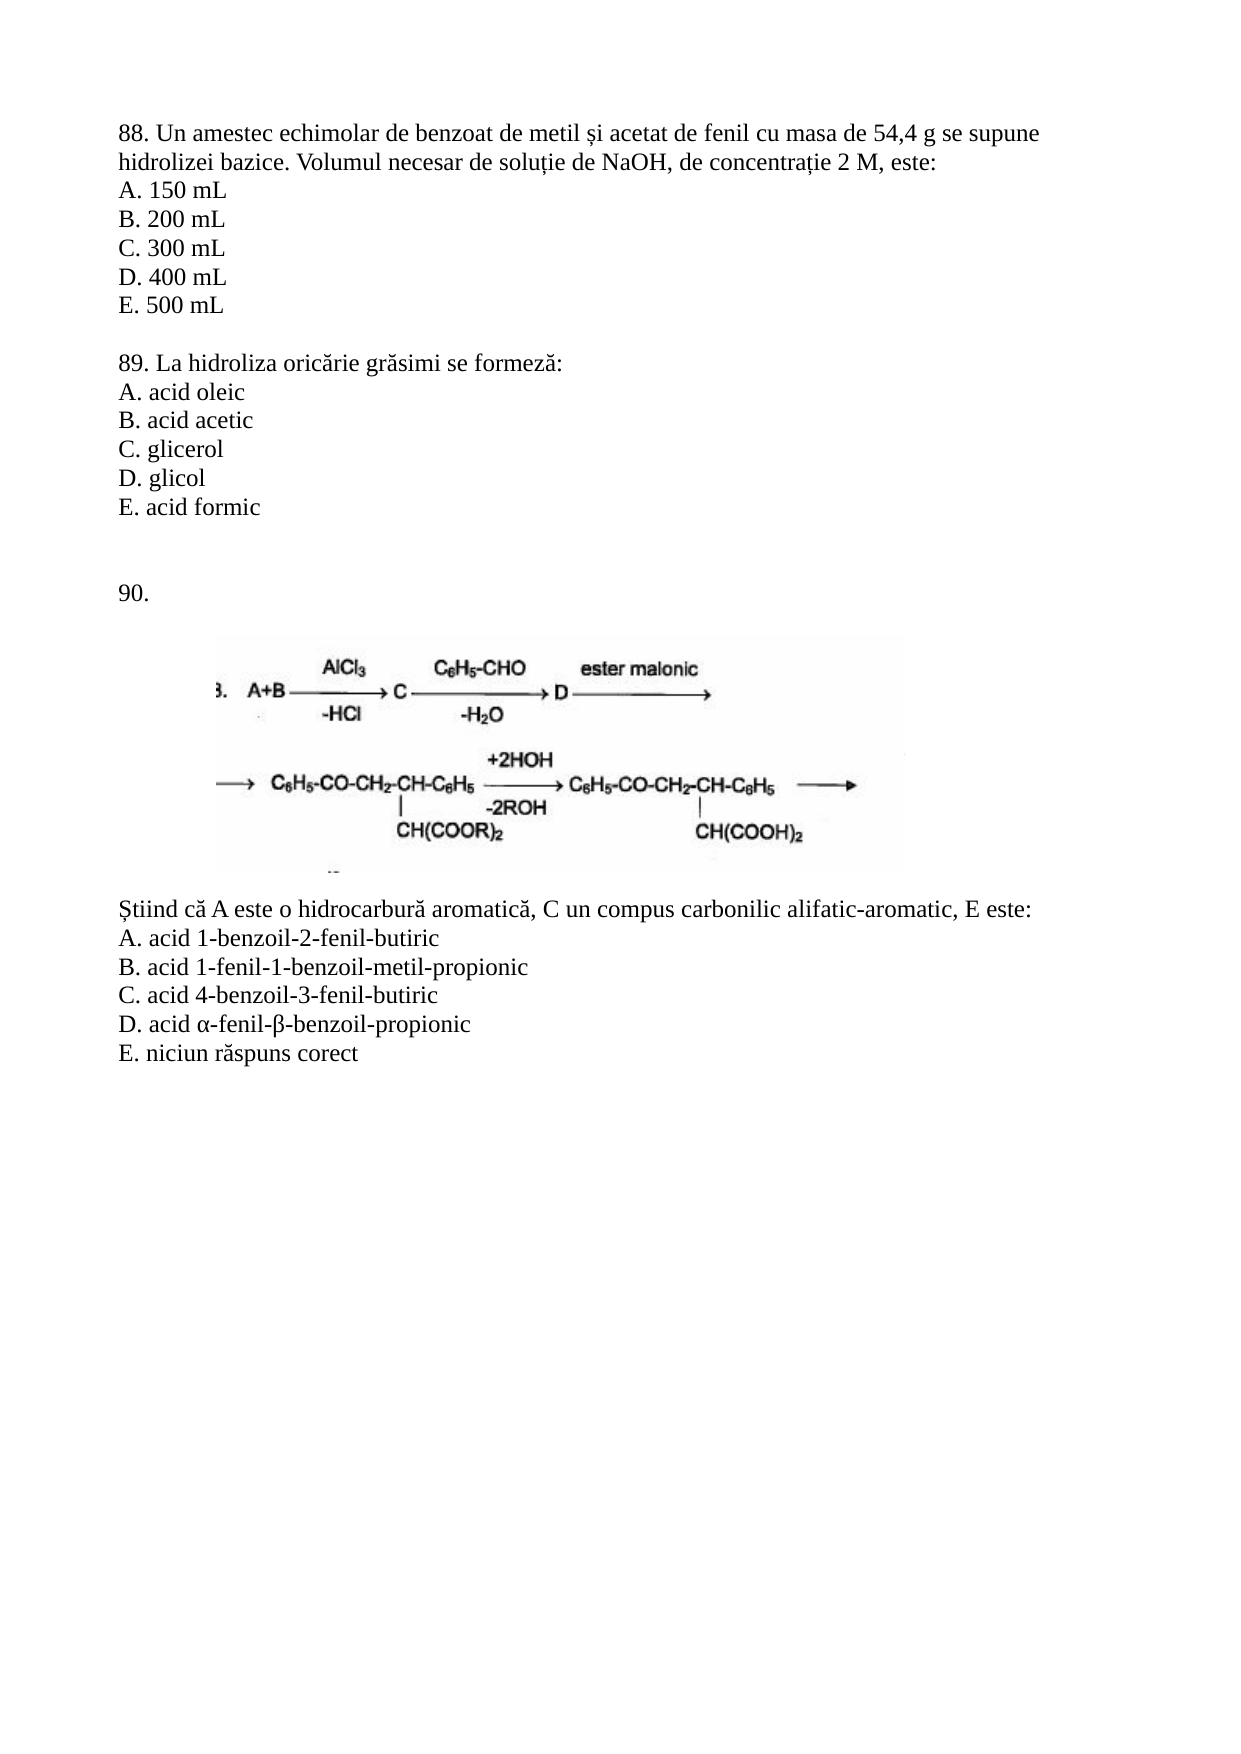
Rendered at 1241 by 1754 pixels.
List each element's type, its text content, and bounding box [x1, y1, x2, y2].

text E. acid formic [118, 492, 1122, 521]
text Știind că A este o hidrocarbură aromatică, C un compus carbonilic alifatic-aromatic, E este: [118, 894, 1122, 923]
text 88. Un amestec echimolar de benzoat de metil și acetat de fenil cu masa de 54,4 g se supune hidrolizei bazice. Volumul necesar de soluție de NaOH, de concentrație 2 M, este: [118, 118, 1122, 176]
text C. glicerol [118, 434, 1122, 463]
text 89. La hidroliza oricărie grăsimi se formeză: [118, 348, 1122, 377]
text B. 200 mL [118, 204, 1122, 233]
text B. acid acetic [118, 406, 1122, 434]
picture [216, 635, 906, 873]
text A. 150 mL [118, 176, 1122, 204]
text D. acid α-fenil-β-benzoil-propionic [118, 1009, 1122, 1038]
text B. acid 1-fenil-1-benzoil-metil-propionic [118, 952, 1122, 981]
text A. acid oleic [118, 377, 1122, 406]
text 90. [118, 578, 1122, 607]
text C. 300 mL [118, 233, 1122, 262]
text D. 400 mL [118, 262, 1122, 291]
text E. 500 mL [118, 291, 1122, 319]
text A. acid 1-benzoil-2-fenil-butiric [118, 923, 1122, 952]
text E. niciun răspuns corect [118, 1038, 1122, 1067]
text D. glicol [118, 463, 1122, 492]
text C. acid 4-benzoil-3-fenil-butiric [118, 981, 1122, 1009]
